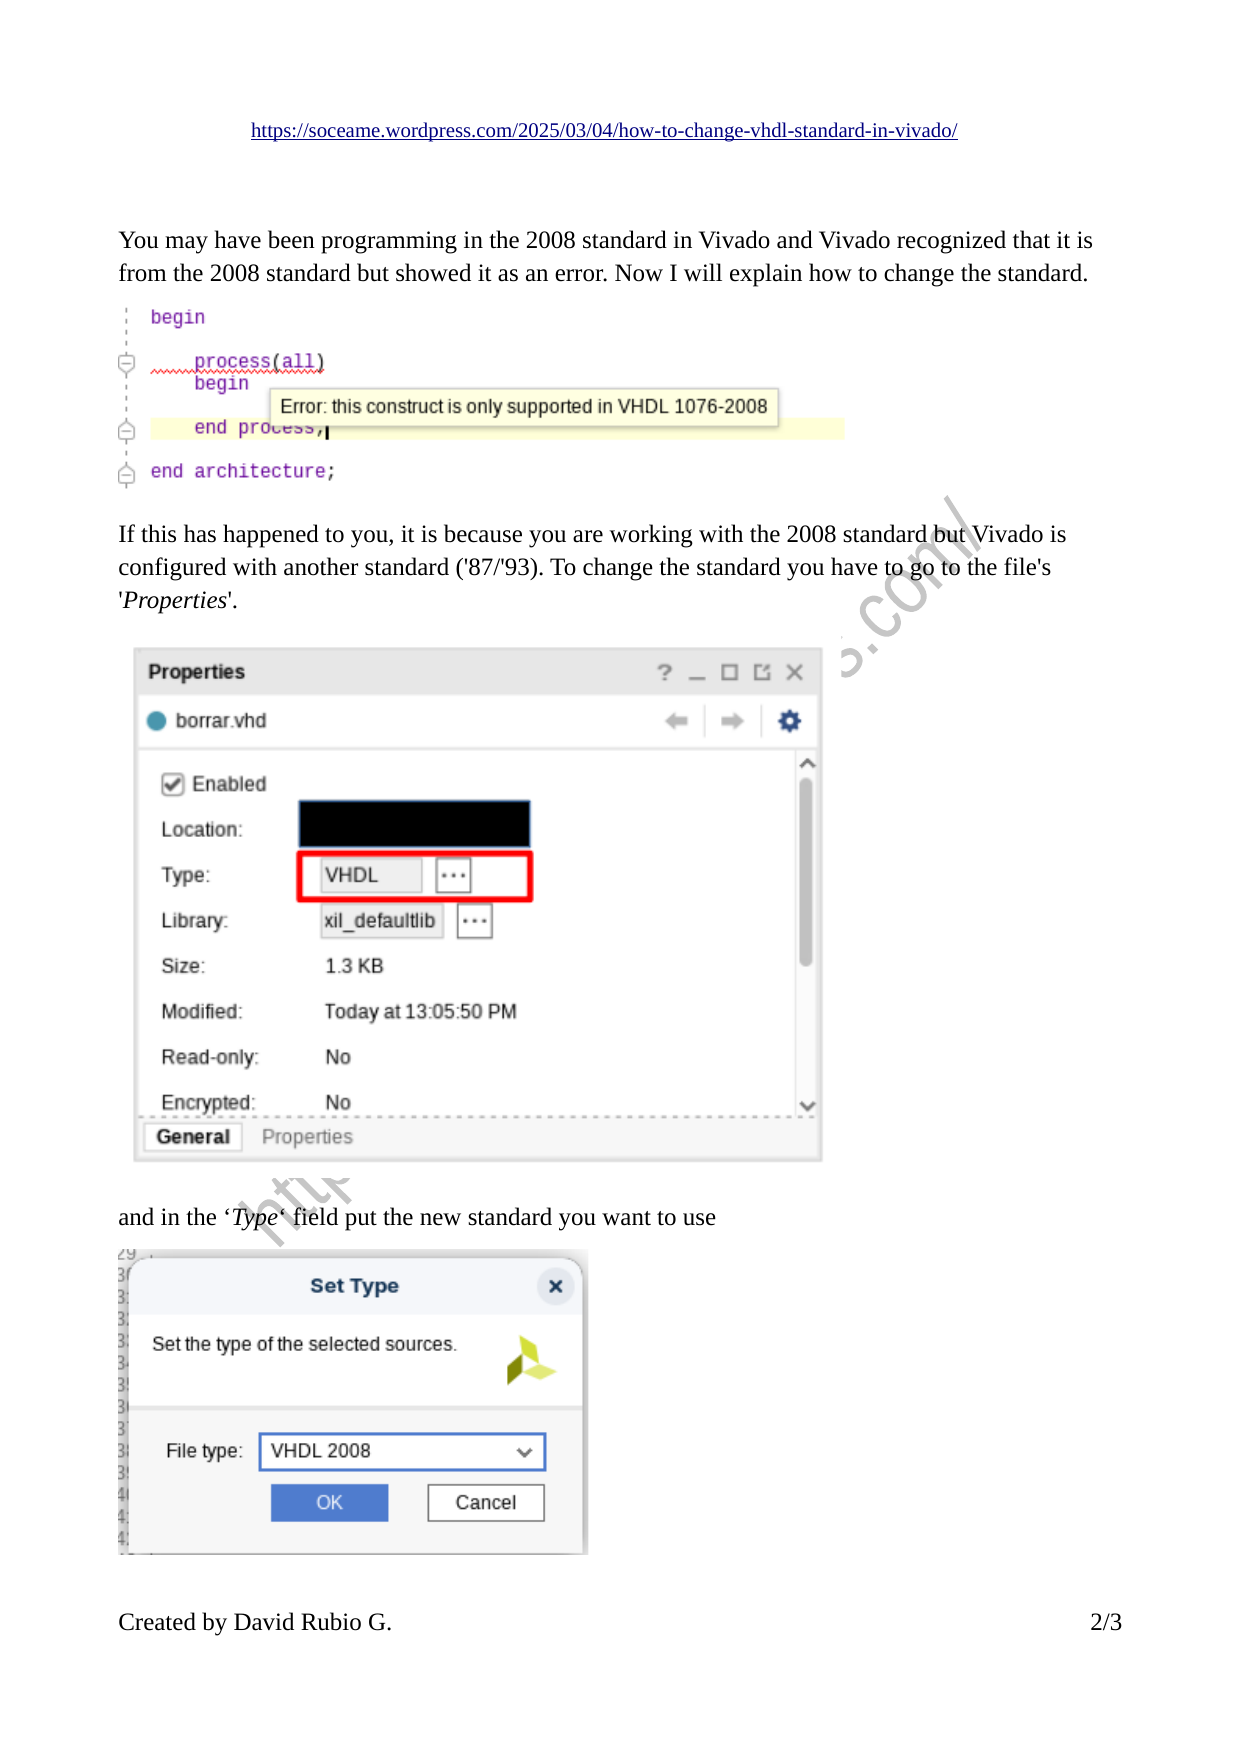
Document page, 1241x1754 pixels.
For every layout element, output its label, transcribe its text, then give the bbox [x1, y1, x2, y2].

text You may have been programming in the 2008 standard in Vivado and Vivado recognized that it is from the 2008 standard but showed it as an error. Now I will explain how to change the standard. [118, 225, 1122, 286]
text and in the ‘Type‘ field put the new standard you want to use [297, 1202, 1122, 1231]
picture [118, 305, 845, 495]
text and in the ‘Type‘ field put the new standard you want to use [118, 1202, 262, 1231]
text If this has happened to you, it is because you are working with the 2008 standard but Vivado is configured with another standard ('87/'93). To change the standard you have to go to the file's 'Properties'. [118, 519, 1122, 613]
picture [118, 632, 842, 1178]
picture [118, 1249, 589, 1555]
